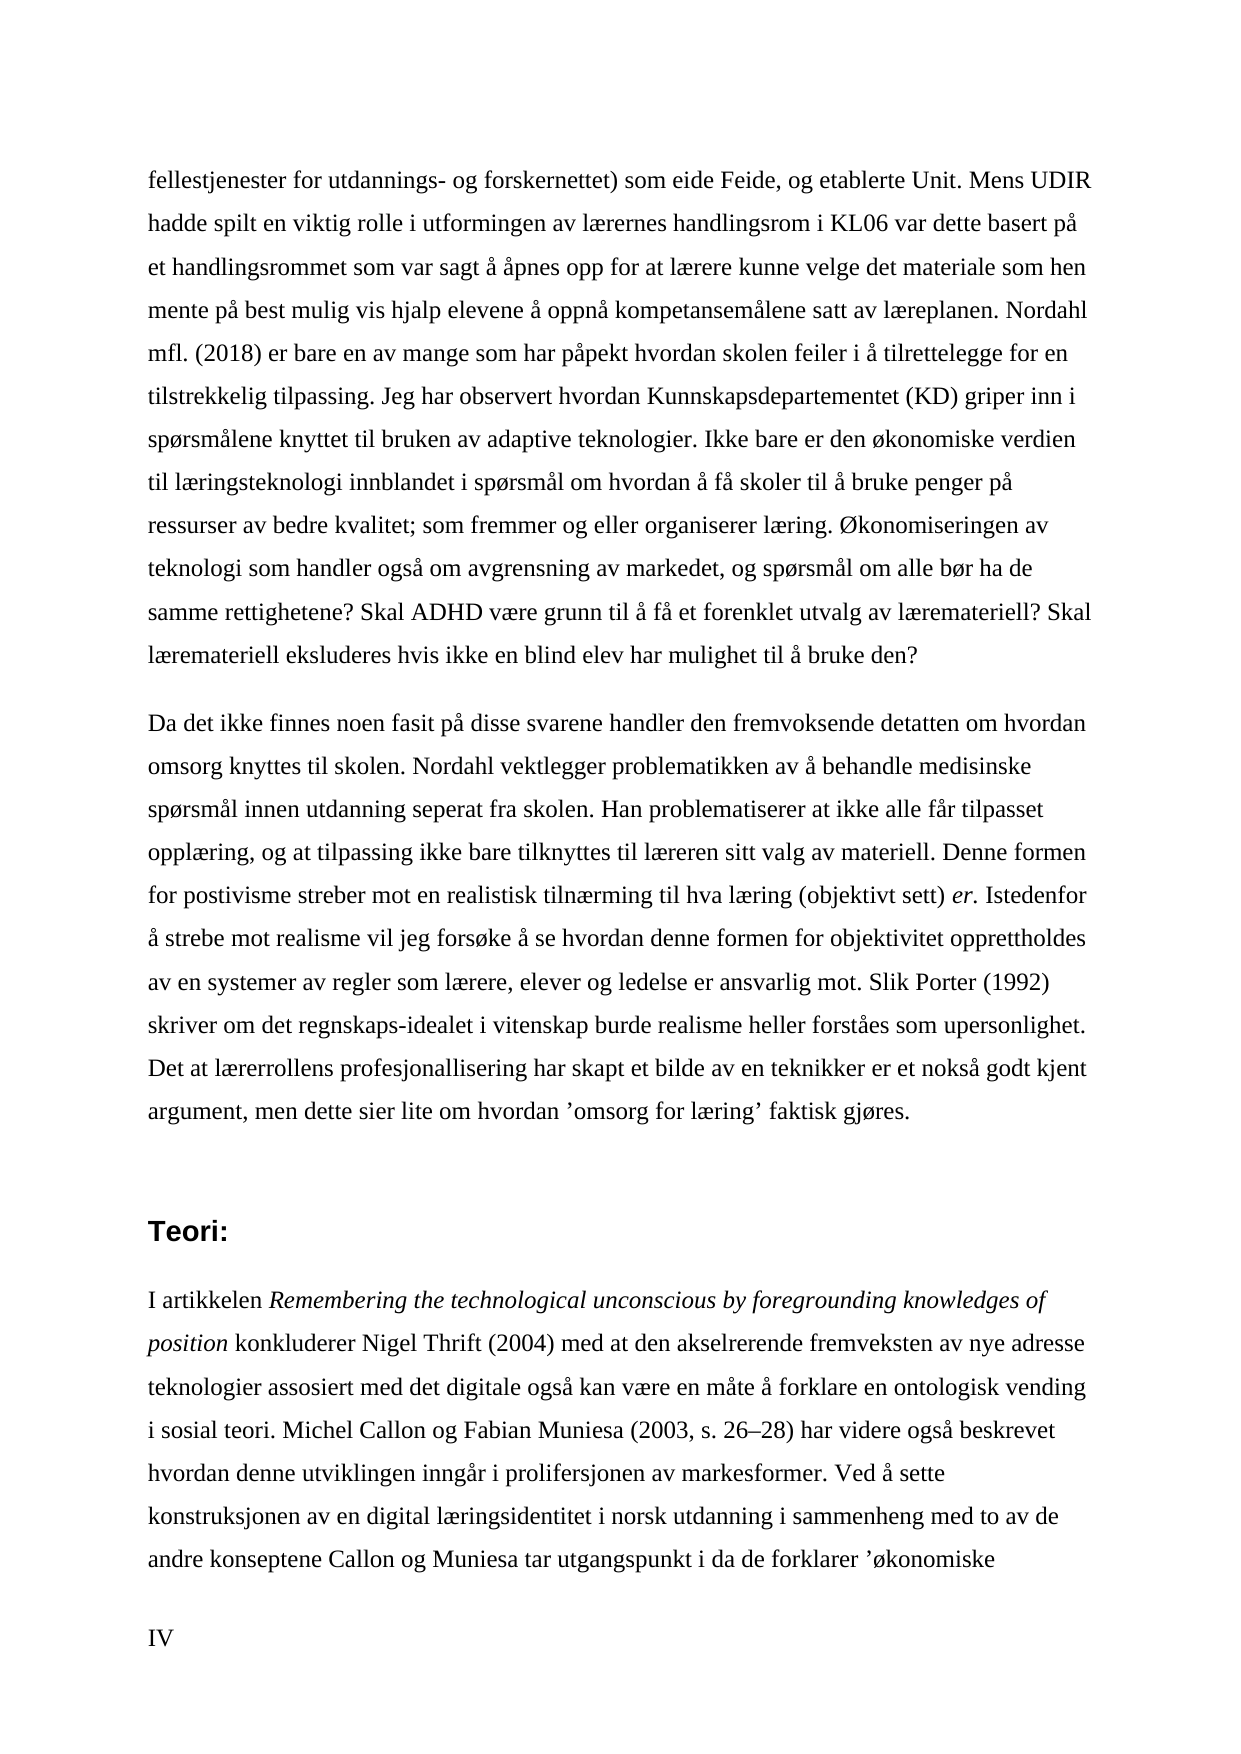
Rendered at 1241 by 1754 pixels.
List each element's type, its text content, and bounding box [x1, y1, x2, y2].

subtitle Teori: [148, 1214, 1092, 1248]
text fellestjenester for utdannings- og forskernettet) som eide Feide, og etablerte Unit. Mens UDIR hadde spilt en viktig rolle i utformingen av lærernes handlingsrom i KL06 var dette basert på et handlingsrommet som var sagt å åpnes opp for at lærere kunne velge det materiale som hen mente på best mulig vis hjalp elevene å oppnå kompetansemålene satt av læreplanen. Nordahl mfl. (2018) er bare en av mange som har påpekt hvordan skolen feiler i å tilrettelegge for en tilstrekkelig tilpassing. Jeg har observert hvordan Kunnskapsdepartementet (KD) griper inn i spørsmålene knyttet til bruken av adaptive teknologier. Ikke bare er den økonomiske verdien til læringsteknologi innblandet i spørsmål om hvordan å få skoler til å bruke penger på ressurser av bedre kvalitet; som fremmer og eller organiserer læring. Økonomiseringen av teknologi som handler også om avgrensning av markedet, og spørsmål om alle bør ha de samme rettighetene? Skal ADHD være grunn til å få et forenklet utvalg av læremateriell? Skal læremateriell eksluderes hvis ikke en blind elev har mulighet til å bruke den? [148, 165, 1092, 668]
text I artikkelen Remembering the technological unconscious by foregrounding knowledges of position konkluderer Nigel Thrift (2004) med at den akselrerende fremveksten av nye adresse teknologier assosiert med det digitale også kan være en måte å forklare en ontologisk vending i sosial teori. Michel Callon og Fabian Muniesa (2003, s. 26–28) har videre også beskrevet hvordan denne utviklingen inngår i prolifersjonen av markesformer. Ved å sette konstruksjonen av en digital læringsidentitet i norsk utdanning i sammenheng med to av de andre konseptene Callon og Muniesa tar utgangspunkt i da de forklarer ’økonomiske [148, 1285, 1092, 1573]
text Da det ikke finnes noen fasit på disse svarene handler den fremvoksende detatten om hvordan omsorg knyttes til skolen. Nordahl vektlegger problematikken av å behandle medisinske spørsmål innen utdanning seperat fra skolen. Han problematiserer at ikke alle får tilpasset opplæring, og at tilpassing ikke bare tilknyttes til læreren sitt valg av materiell. Denne formen for postivisme streber mot en realistisk tilnærming til hva læring (objektivt sett) er. Istedenfor å strebe mot realisme vil jeg forsøke å se hvordan denne formen for objektivitet opprettholdes av en systemer av regler som lærere, elever og ledelse er ansvarlig mot. Slik Porter (1992) skriver om det regnskaps-idealet i vitenskap burde realisme heller forståes som upersonlighet. Det at lærerrollens profesjonallisering har skapt et bilde av en teknikker er et nokså godt kjent argument, men dette sier lite om hvordan ’omsorg for læring’ faktisk gjøres. [148, 708, 1092, 1125]
